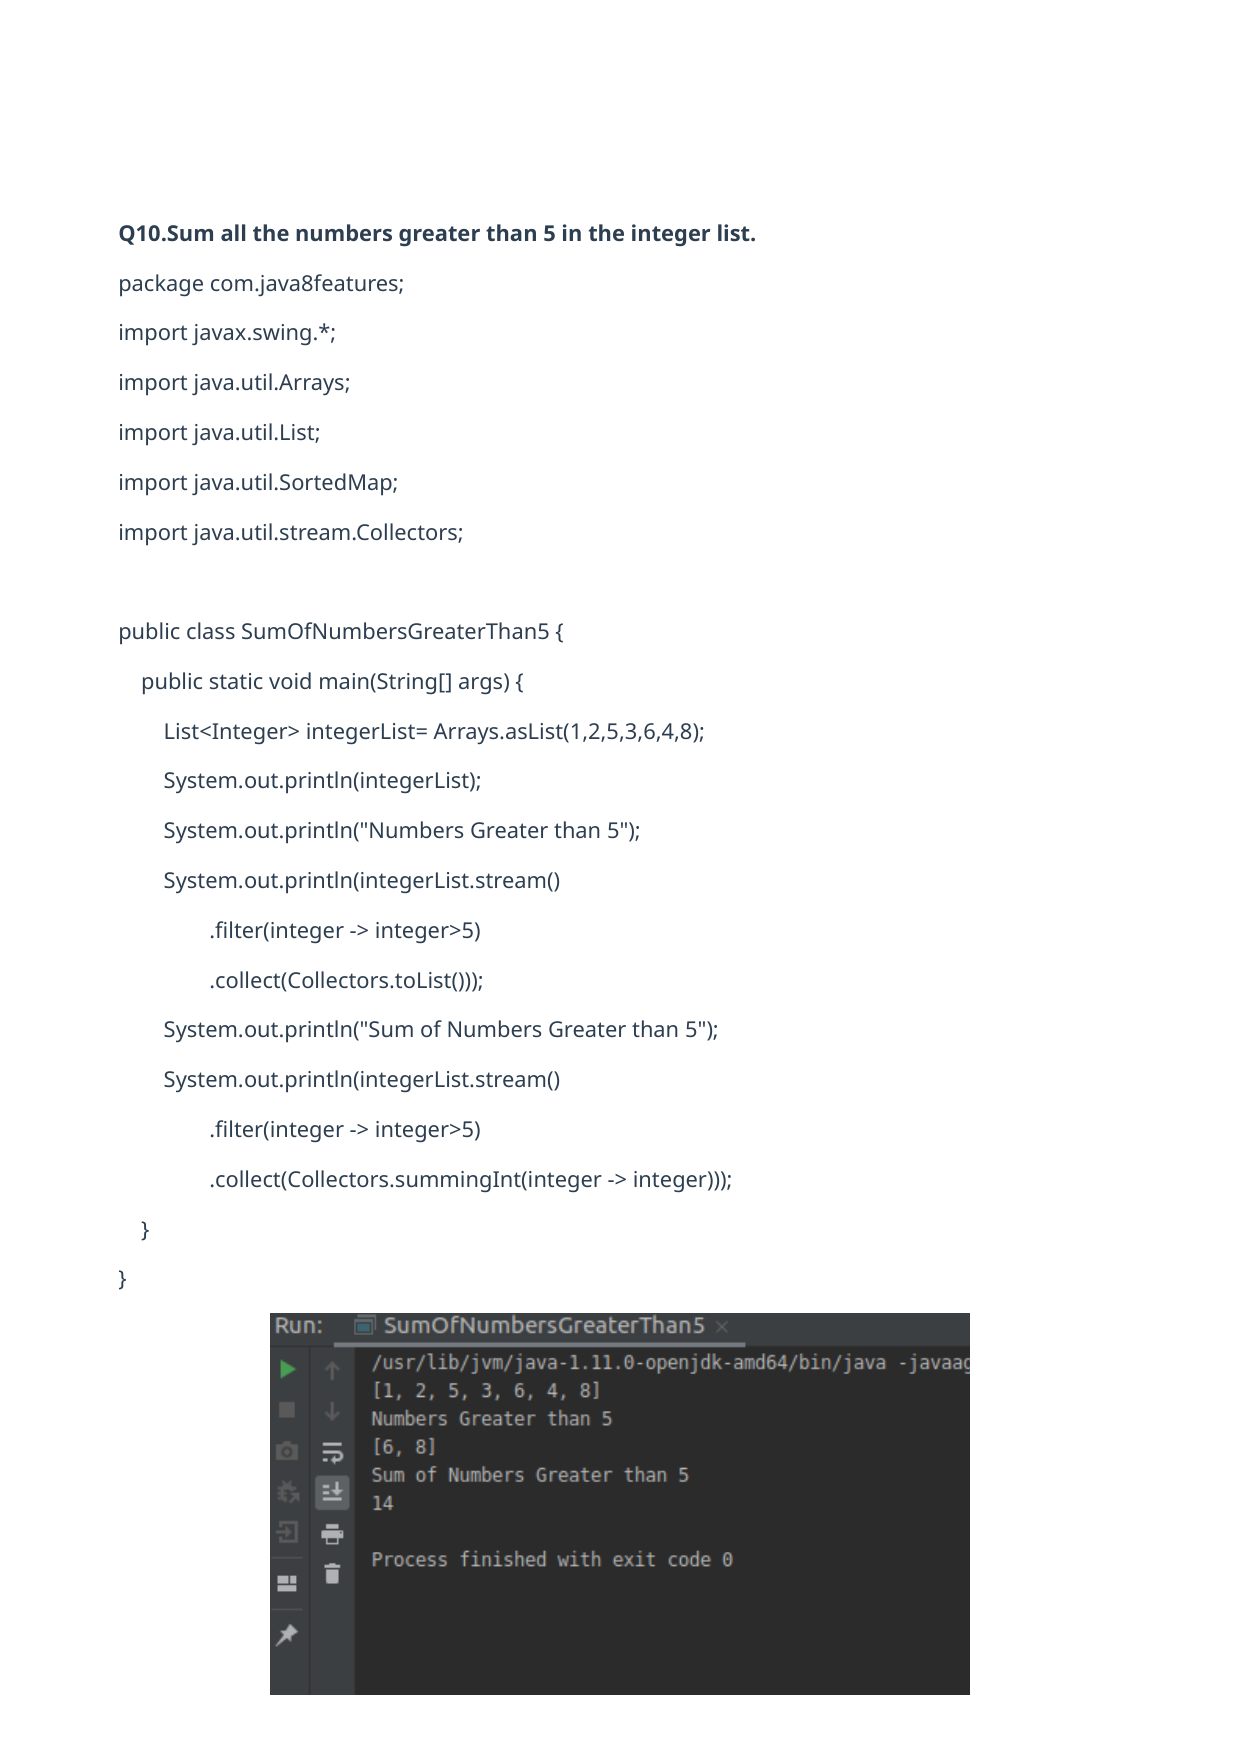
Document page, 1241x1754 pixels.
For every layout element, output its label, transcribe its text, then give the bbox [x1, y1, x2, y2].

text System.out.println(integerList.stream() [118, 1064, 1122, 1094]
text } [118, 1213, 1122, 1243]
text import java.util.stream.Collectors; [118, 516, 1122, 546]
text import java.util.Arrays; [118, 367, 1122, 397]
text package com.java8features; [118, 267, 1122, 297]
text public class SumOfNumbersGreaterThan5 { [118, 616, 1122, 646]
text public static void main(String[] args) { [118, 666, 1122, 696]
text System.out.println(integerList.stream() [118, 865, 1122, 895]
text .filter(integer -> integer>5) [118, 915, 1122, 944]
text .collect(Collectors.toList())); [118, 964, 1122, 994]
picture [270, 1313, 970, 1695]
text .collect(Collectors.summingInt(integer -> integer))); [118, 1164, 1122, 1193]
text Q10.Sum all the numbers greater than 5 in the integer list. [118, 218, 1122, 247]
text List<Integer> integerList= Arrays.asList(1,2,5,3,6,4,8); [118, 716, 1122, 745]
text .filter(integer -> integer>5) [118, 1114, 1122, 1144]
text System.out.println("Numbers Greater than 5"); [118, 815, 1122, 845]
text import java.util.List; [118, 417, 1122, 447]
text import javax.swing.*; [118, 317, 1122, 347]
text } [118, 1263, 1122, 1293]
text System.out.println("Sum of Numbers Greater than 5"); [118, 1014, 1122, 1044]
text import java.util.SortedMap; [118, 467, 1122, 496]
text System.out.println(integerList); [118, 765, 1122, 795]
